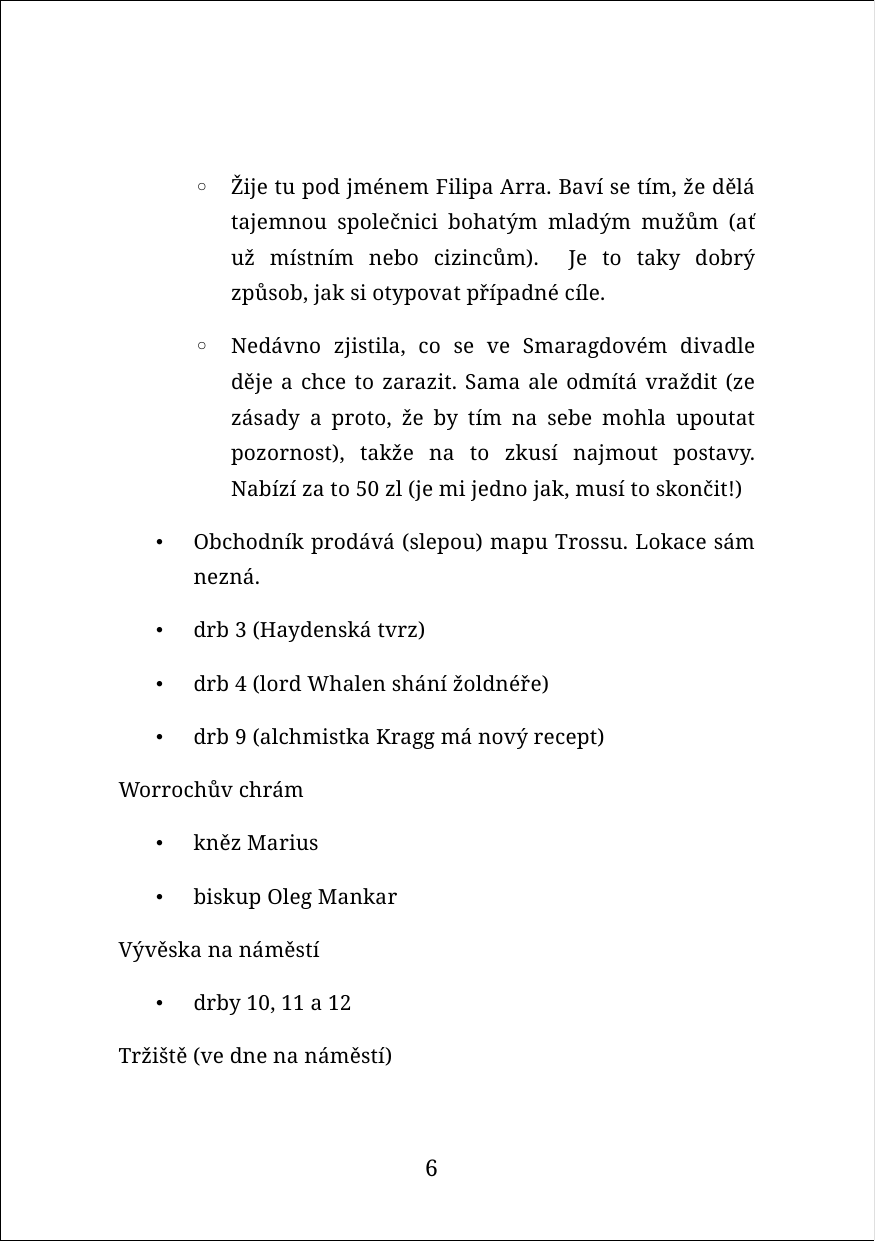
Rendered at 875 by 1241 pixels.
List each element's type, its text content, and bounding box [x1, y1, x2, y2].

text Vývěska na náměstí [118, 935, 756, 963]
list Nedávno zjistila, co se ve Smaragdovém divadle děje a chce to zarazit. Sama ale odmítá vraždit (ze zásady a proto, že by tím na sebe mohla upoutat pozornost), takže na to zkusí najmout postavy. Nabízí za to 50 zl (je mi jedno jak, musí to skončit!) [193, 332, 756, 502]
list Obchodník prodává (slepou) mapu Trossu. Lokace sám nezná. [156, 527, 756, 591]
list drb 9 (alchmistka Kragg má nový recept) [156, 722, 756, 751]
list biskup Oleg Mankar [156, 882, 756, 910]
list drby 10, 11 a 12 [156, 988, 756, 1017]
list drb 4 (lord Whalen shání žoldnéře) [156, 669, 756, 697]
text Tržiště (ve dne na náměstí) [118, 1041, 756, 1070]
list drb 3 (Haydenská tvrz) [156, 616, 756, 644]
list kněz Marius [156, 828, 756, 857]
list Žije tu pod jménem Filipa Arra. Baví se tím, že dělá tajemnou společnici bohatým mladým mužům (ať už místním nebo cizincům). Je to taky dobrý způsob, jak si otypovat případné cíle. [193, 172, 756, 307]
text Worrochův chrám [118, 775, 756, 804]
